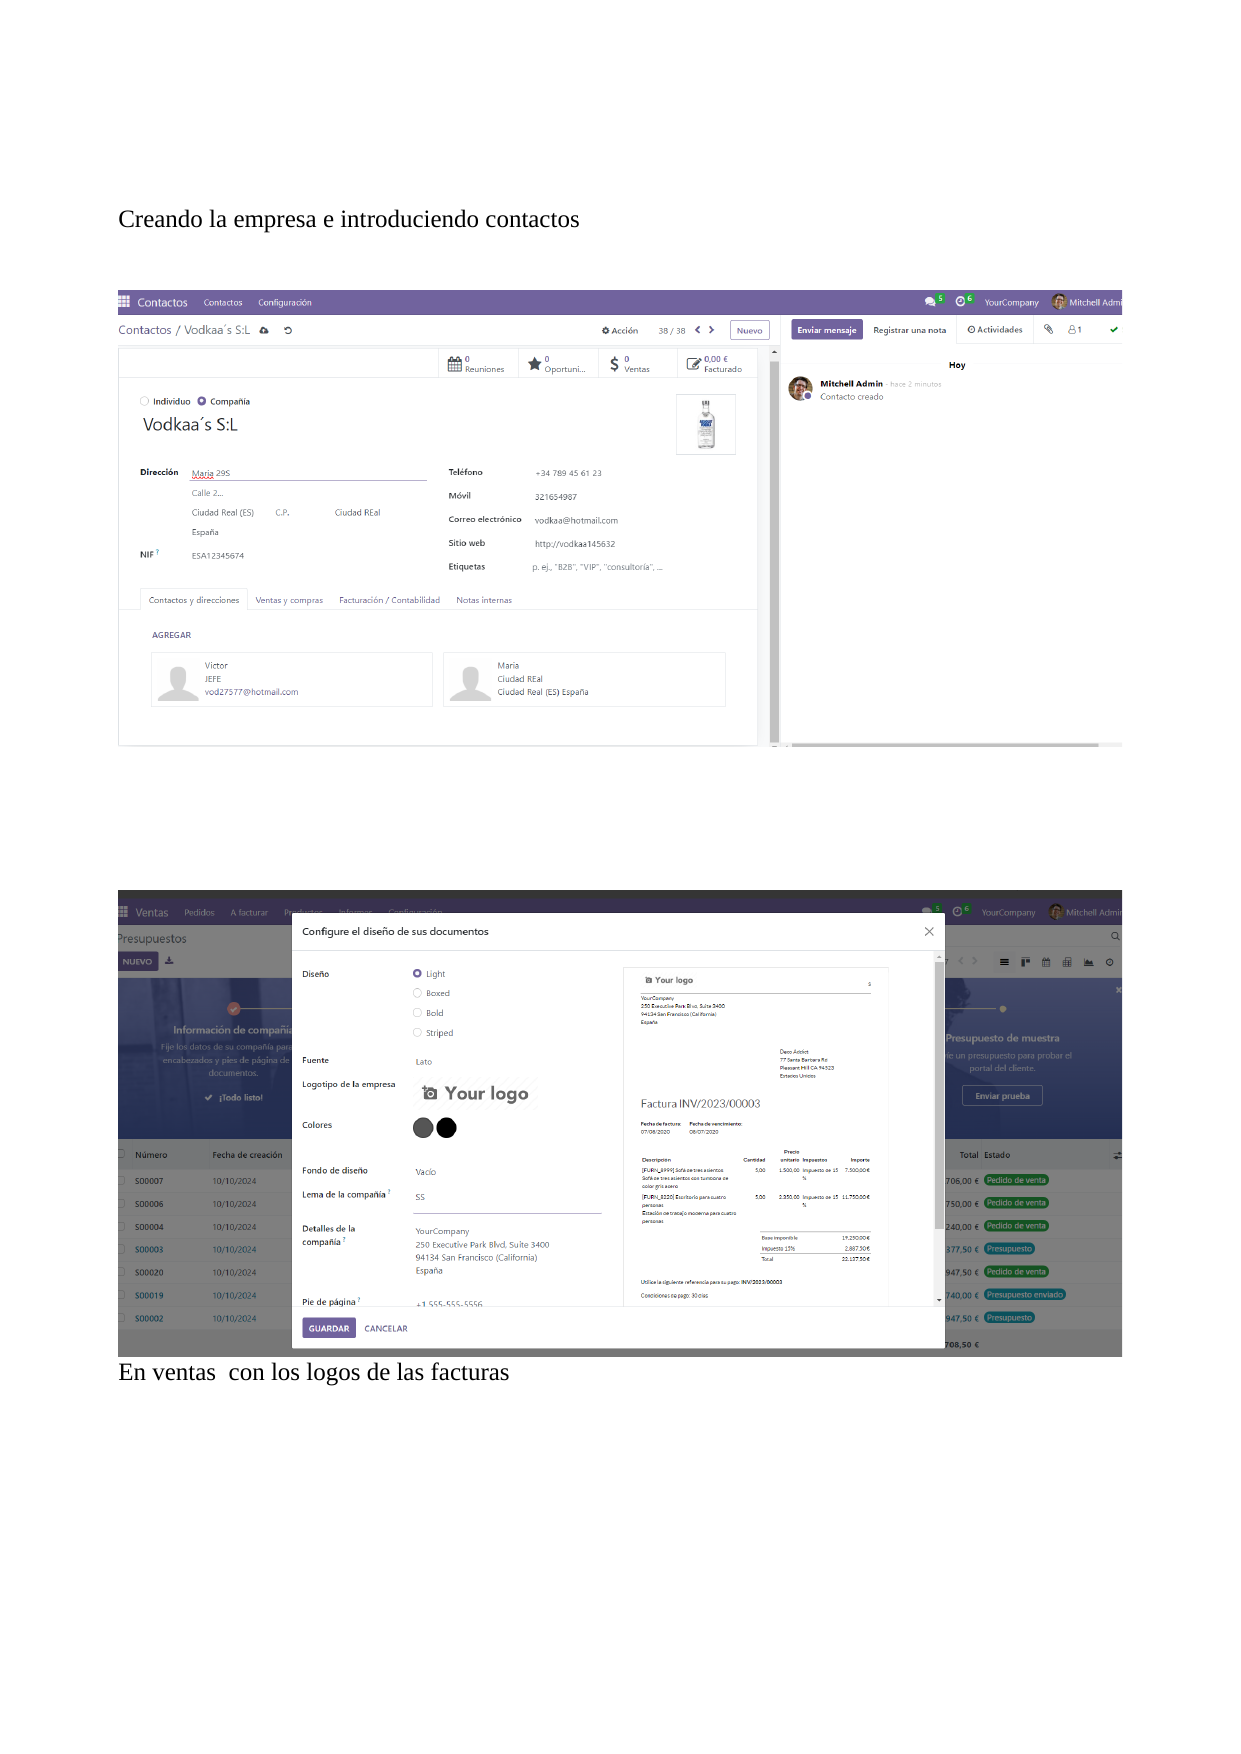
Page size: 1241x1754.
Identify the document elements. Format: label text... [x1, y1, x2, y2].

picture [118, 290, 1123, 747]
text Creando la empresa e introduciendo contactos [118, 204, 1122, 233]
picture [118, 890, 1123, 1357]
text En ventas con los logos de las facturas [118, 1357, 1122, 1385]
